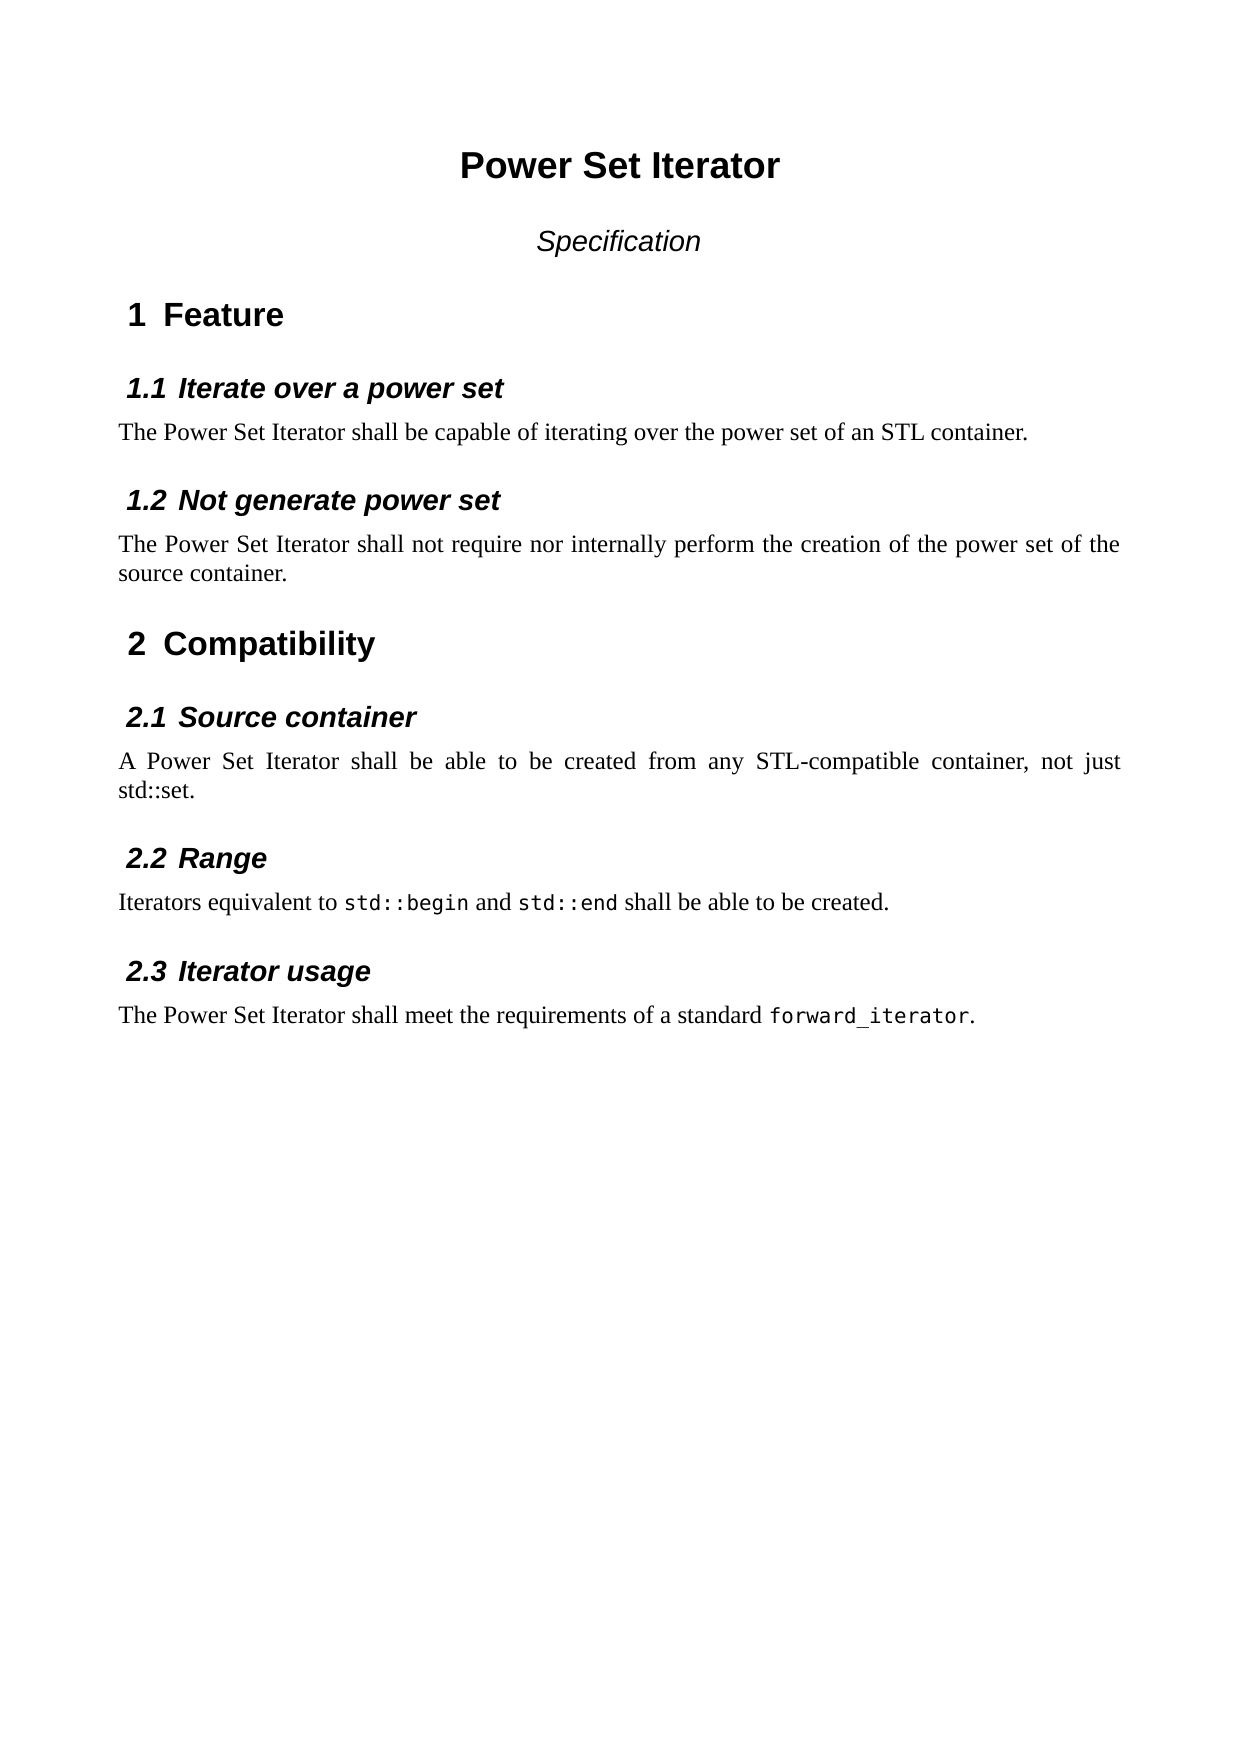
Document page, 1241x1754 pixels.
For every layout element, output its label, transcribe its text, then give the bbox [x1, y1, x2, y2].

subtitle Specification [118, 224, 1122, 257]
text The Power Set Iterator shall not require nor internally perform the creation of the power set of the source container. [118, 529, 1122, 587]
text The Power Set Iterator shall meet the requirements of a standard forward_iterator. [118, 1000, 1122, 1028]
text A Power Set Iterator shall be able to be created from any STL-compatible container, not just std::set. [118, 746, 1122, 804]
subtitle Not generate power set [118, 483, 1122, 517]
subtitle Source container [118, 700, 1122, 734]
subtitle Compatibility [118, 624, 1122, 663]
subtitle Feature [118, 295, 1122, 333]
subtitle Iterator usage [118, 954, 1122, 987]
text The Power Set Iterator shall be capable of iterating over the power set of an STL container. [118, 417, 1122, 446]
title Power Set Iterator [118, 143, 1122, 186]
text Iterators equivalent to std::begin and std::end shall be able to be created. [118, 887, 1122, 916]
subtitle Iterate over a power set [118, 371, 1122, 404]
subtitle Range [118, 841, 1122, 875]
